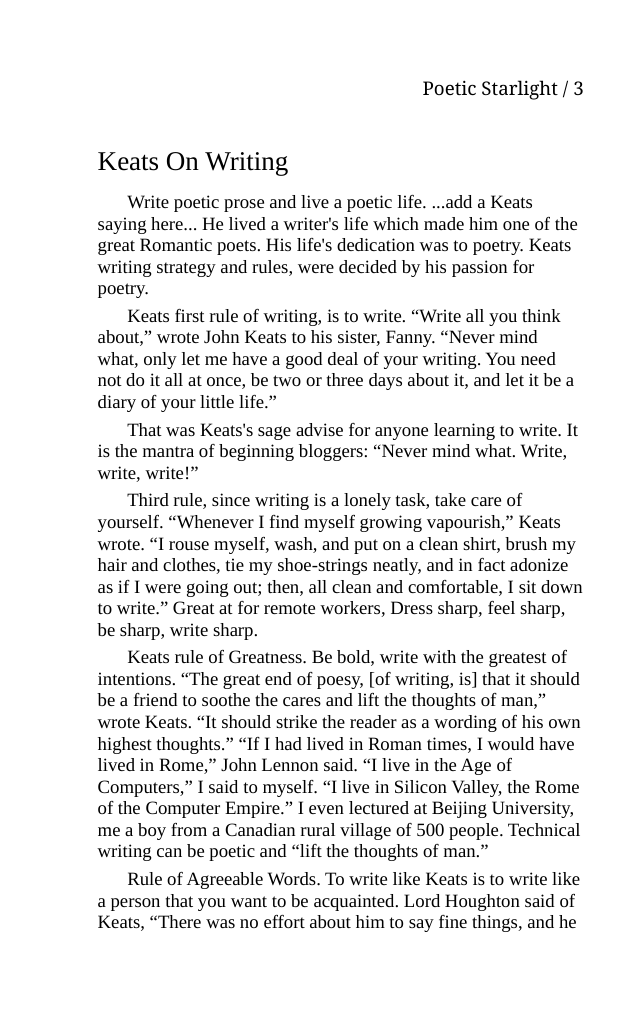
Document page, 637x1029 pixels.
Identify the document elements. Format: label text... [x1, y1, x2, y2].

text Rule of Agreeable Words. To write like Keats is to write like a person that you want to be acquainted. Lord Houghton said of Keats, “There was no effort about him to say fine things, and he [97, 868, 583, 933]
text Write poetic prose and live a poetic life. ...add a Keats saying here... He lived a writer's life which made him one of the great Romantic poets. His life's dedication was to poetry. Keats writing strategy and rules, were decided by his passion for poetry. [97, 191, 583, 299]
text Keats rule of Greatness. Be bold, write with the greatest of intentions. “The great end of poesy, [of writing, is] that it should be a friend to soothe the cares and lift the thoughts of man,” wrote Keats. “It should strike the reader as a wording of his own highest thoughts.” “If I had lived in Roman times, I would have lived in Rome,” John Lennon said. “I live in the Age of Computers,” I said to myself. “I live in Silicon Valley, the Rome of the Computer Empire.” I even lectured at Beijing University, me a boy from a Canadian rural village of 500 people. Technical writing can be poetic and “lift the thoughts of man.” [97, 646, 583, 862]
text Keats first rule of writing, is to write. “Write all you think about,” wrote John Keats to his sister, Fanny. “Never mind what, only let me have a good deal of your writing. You need not do it all at once, be two or three days about it, and let it be a diary of your little life.” [97, 305, 583, 412]
text That was Keats's sage advise for anyone learning to write. It is the mantra of beginning bloggers: “Never mind what. Write, write, write!” [97, 418, 583, 483]
text Third rule, since writing is a lonely task, take care of yourself. “Whenever I find myself growing vapourish,” Keats wrote. “I rouse myself, wash, and put on a clean shirt, brush my hair and clothes, tie my shoe-strings neatly, and in fact adonize as if I were going out; then, all clean and comfortable, I sit down to write.” Great at for remote workers, Dress sharp, feel sharp, be sharp, write sharp. [97, 489, 583, 640]
text Keats On Writing [97, 145, 583, 176]
